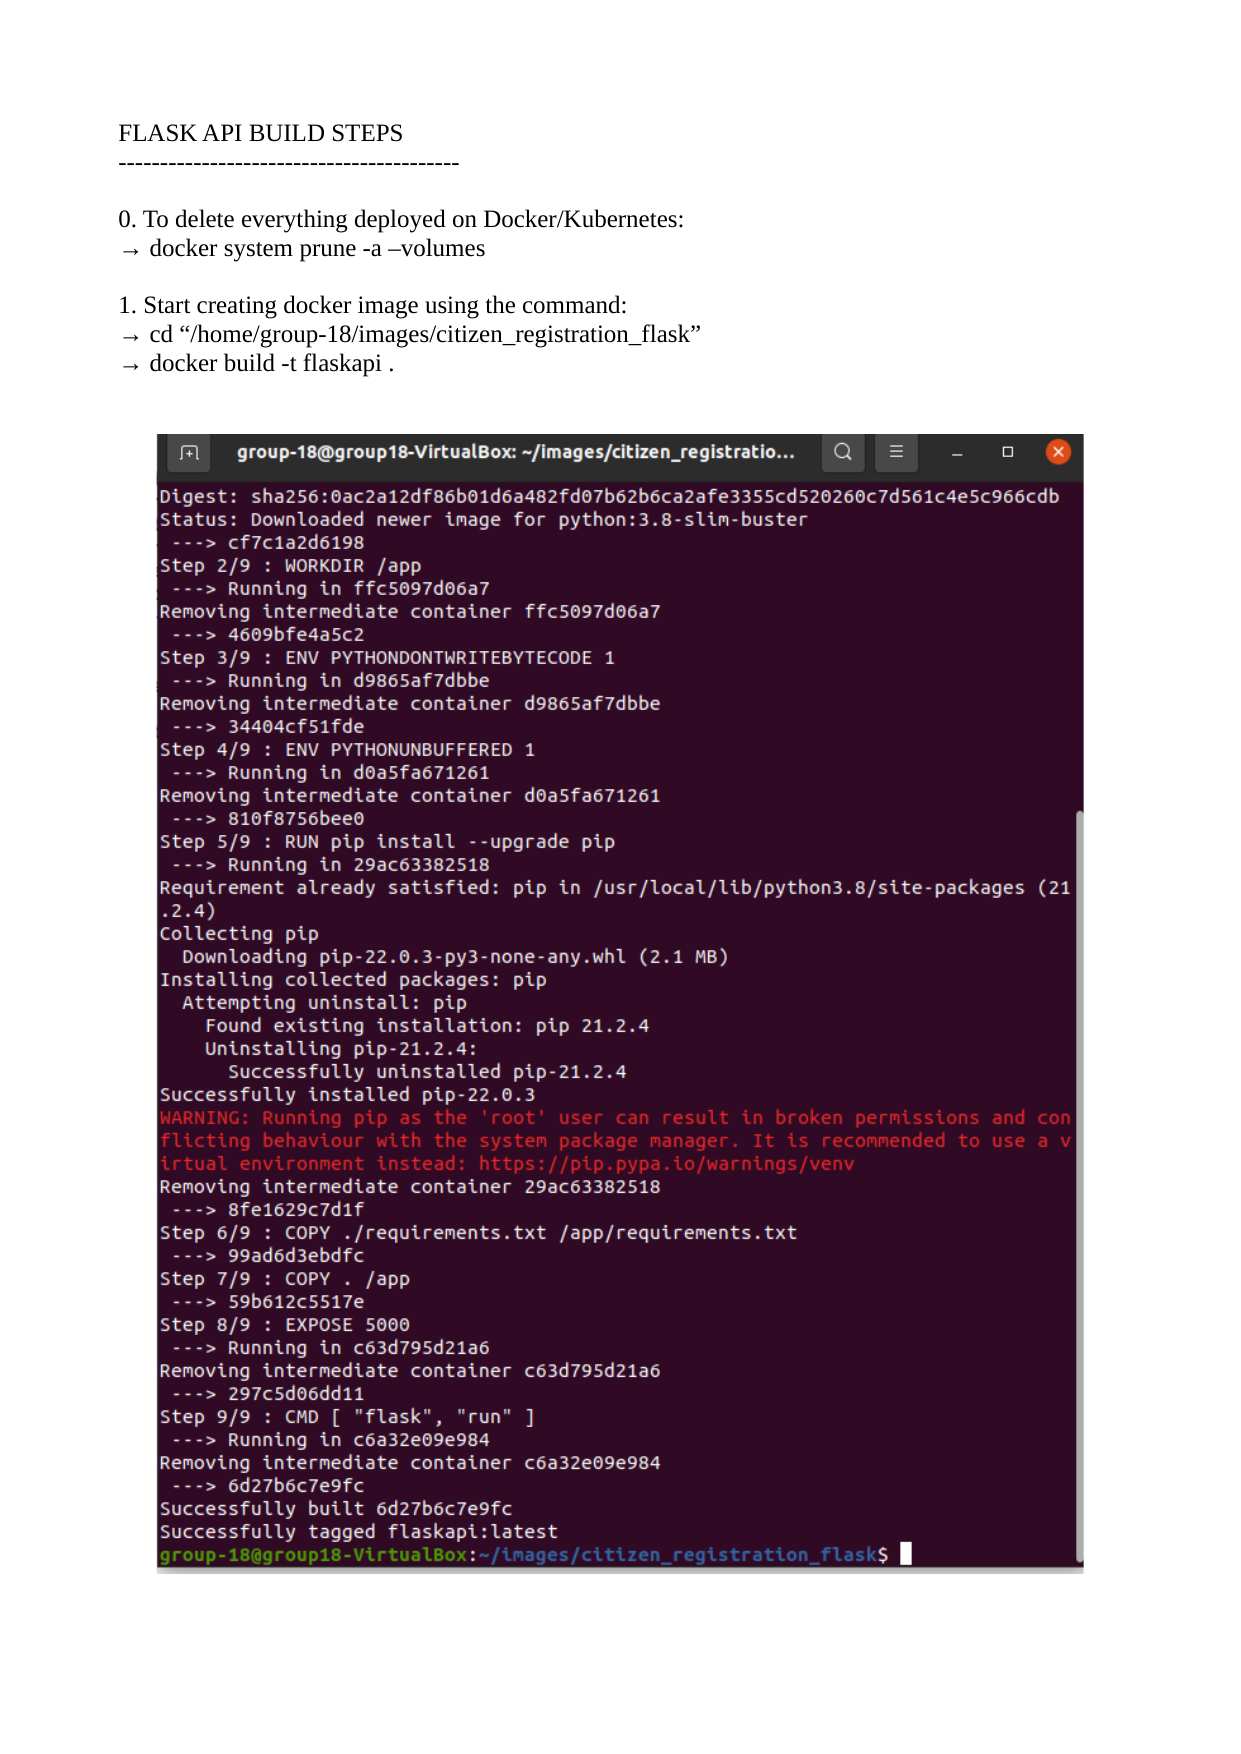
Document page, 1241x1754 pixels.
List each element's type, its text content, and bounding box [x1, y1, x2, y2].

picture [156, 434, 1084, 1574]
text ----------------------------------------- [118, 147, 1122, 176]
text → docker build -t flaskapi . [118, 348, 1122, 377]
text 1. Start creating docker image using the command: [118, 291, 1122, 319]
text → cd “/home/group-18/images/citizen_registration_flask” [118, 319, 1122, 348]
text FLASK API BUILD STEPS [118, 118, 1122, 147]
text 0. To delete everything deployed on Docker/Kubernetes: → docker system prune -a –volumes [118, 204, 1122, 262]
